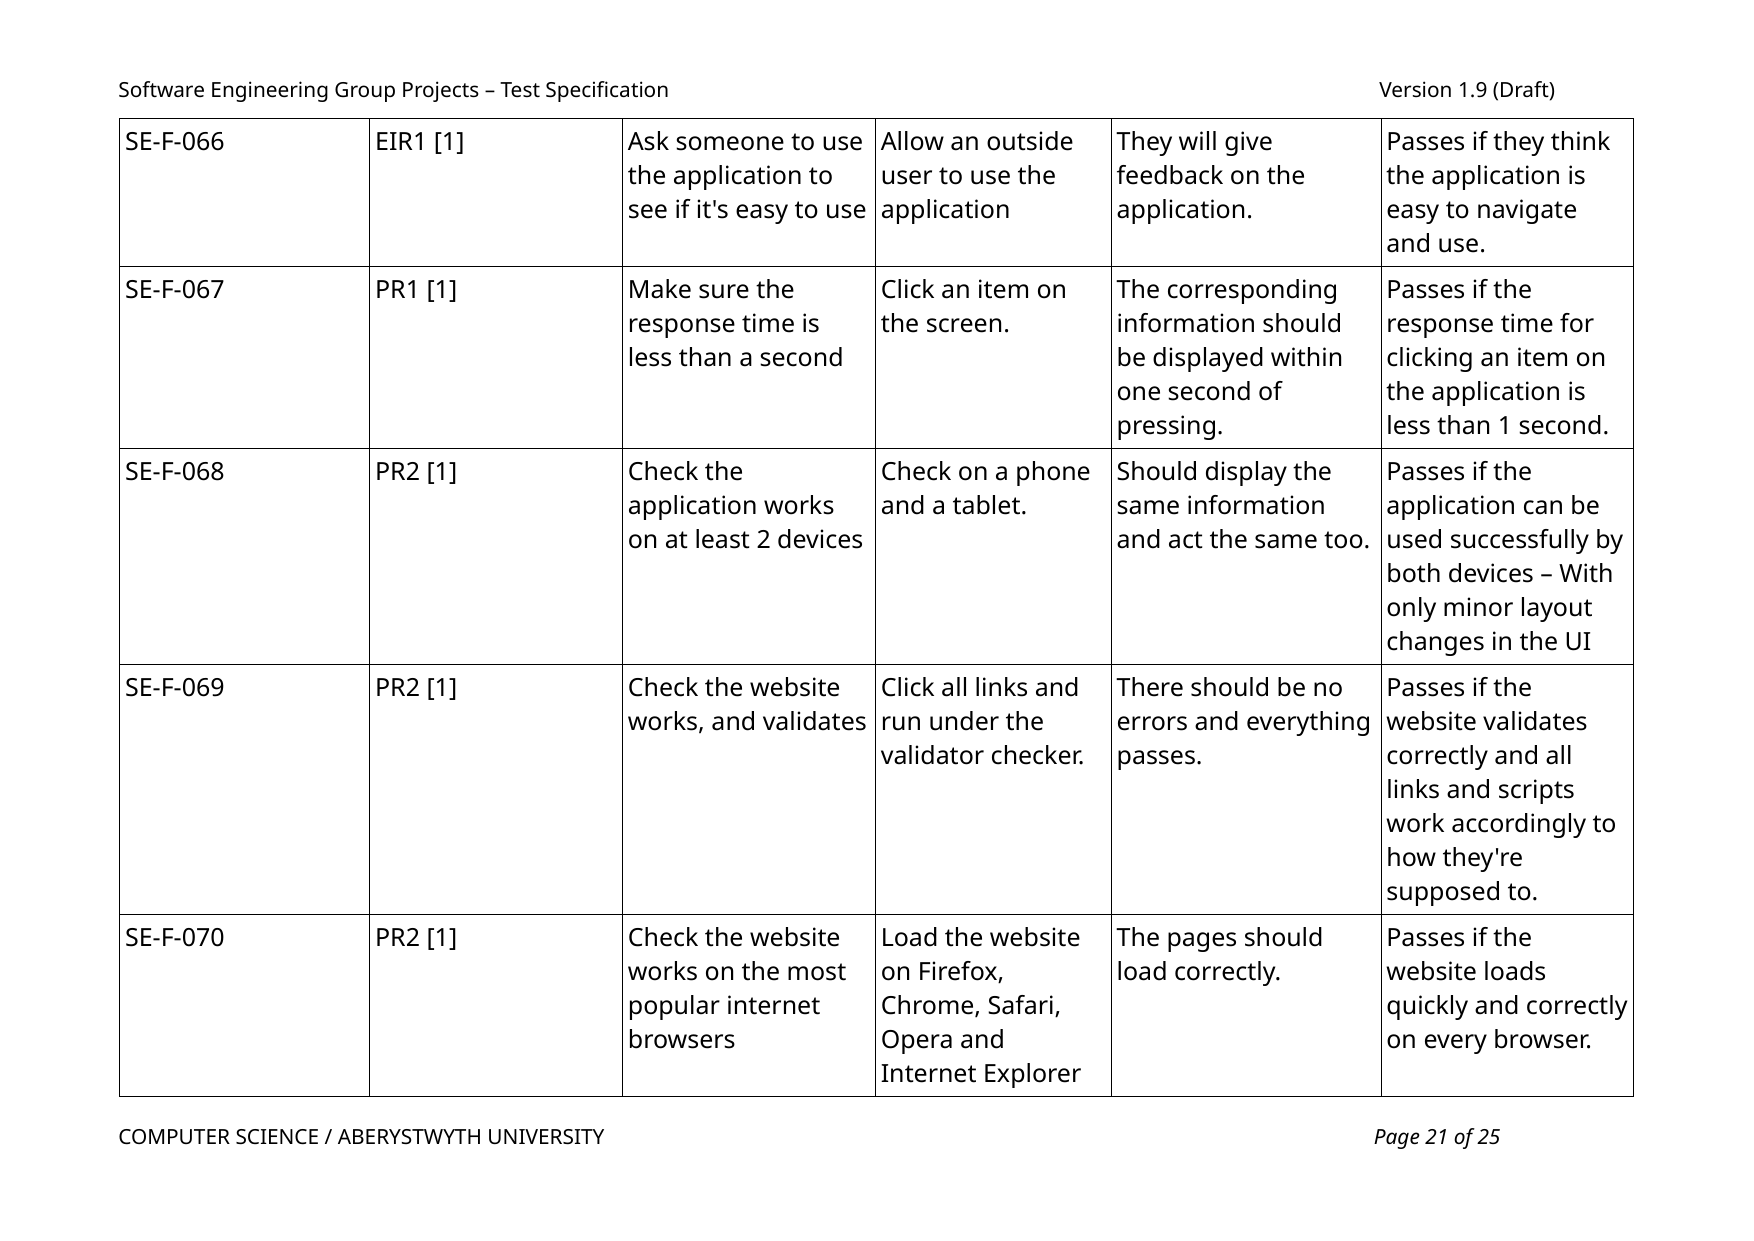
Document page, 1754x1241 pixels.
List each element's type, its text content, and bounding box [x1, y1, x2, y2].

table_cell SE-F-066 [120, 119, 369, 266]
table_cell PR2 [1] [370, 665, 622, 914]
table_cell They will give feedback on the application. [1112, 119, 1381, 266]
table_cell Make sure the response time is less than a second [623, 267, 875, 448]
table_cell The pages should load correctly. [1112, 915, 1381, 1096]
table_cell SE-F-067 [120, 267, 369, 448]
table_cell Passes if the website validates correctly and all links and scripts work accordingly to how they're supposed to. [1382, 665, 1633, 914]
table_cell Click all links and run under the validator checker. [876, 665, 1111, 914]
table_cell Click an item on the screen. [876, 267, 1111, 448]
table_cell Check on a phone and a tablet. [876, 449, 1111, 664]
table_cell Ask someone to use the application to see if it's easy to use [623, 119, 875, 266]
table_cell Allow an outside user to use the application [876, 119, 1111, 266]
table_cell PR1 [1] [370, 267, 622, 448]
table_cell Passes if the website loads quickly and correctly on every browser. [1382, 915, 1633, 1096]
table_cell PR2 [1] [370, 915, 622, 1096]
table_cell Check the application works on at least 2 devices [623, 449, 875, 664]
table_cell The corresponding information should be displayed within one second of pressing. [1112, 267, 1381, 448]
table_cell There should be no errors and everything passes. [1112, 665, 1381, 914]
table_cell Passes if they think the application is easy to navigate and use. [1382, 119, 1633, 266]
table_cell SE-F-069 [120, 665, 369, 914]
table_cell Check the website works, and validates [623, 665, 875, 914]
table_cell Load the website on Firefox, Chrome, Safari, Opera and Internet Explorer [876, 915, 1111, 1096]
table_cell PR2 [1] [370, 449, 622, 664]
table_cell Should display the same information and act the same too. [1112, 449, 1381, 664]
table_cell Check the website works on the most popular internet browsers [623, 915, 875, 1096]
table_cell EIR1 [1] [370, 119, 622, 266]
table_cell Passes if the application can be used successfully by both devices – With only minor layout changes in the UI [1382, 449, 1633, 664]
table_cell Passes if the response time for clicking an item on the application is less than 1 second. [1382, 267, 1633, 448]
table_cell SE-F-068 [120, 449, 369, 664]
table_cell SE-F-070 [120, 915, 369, 1096]
